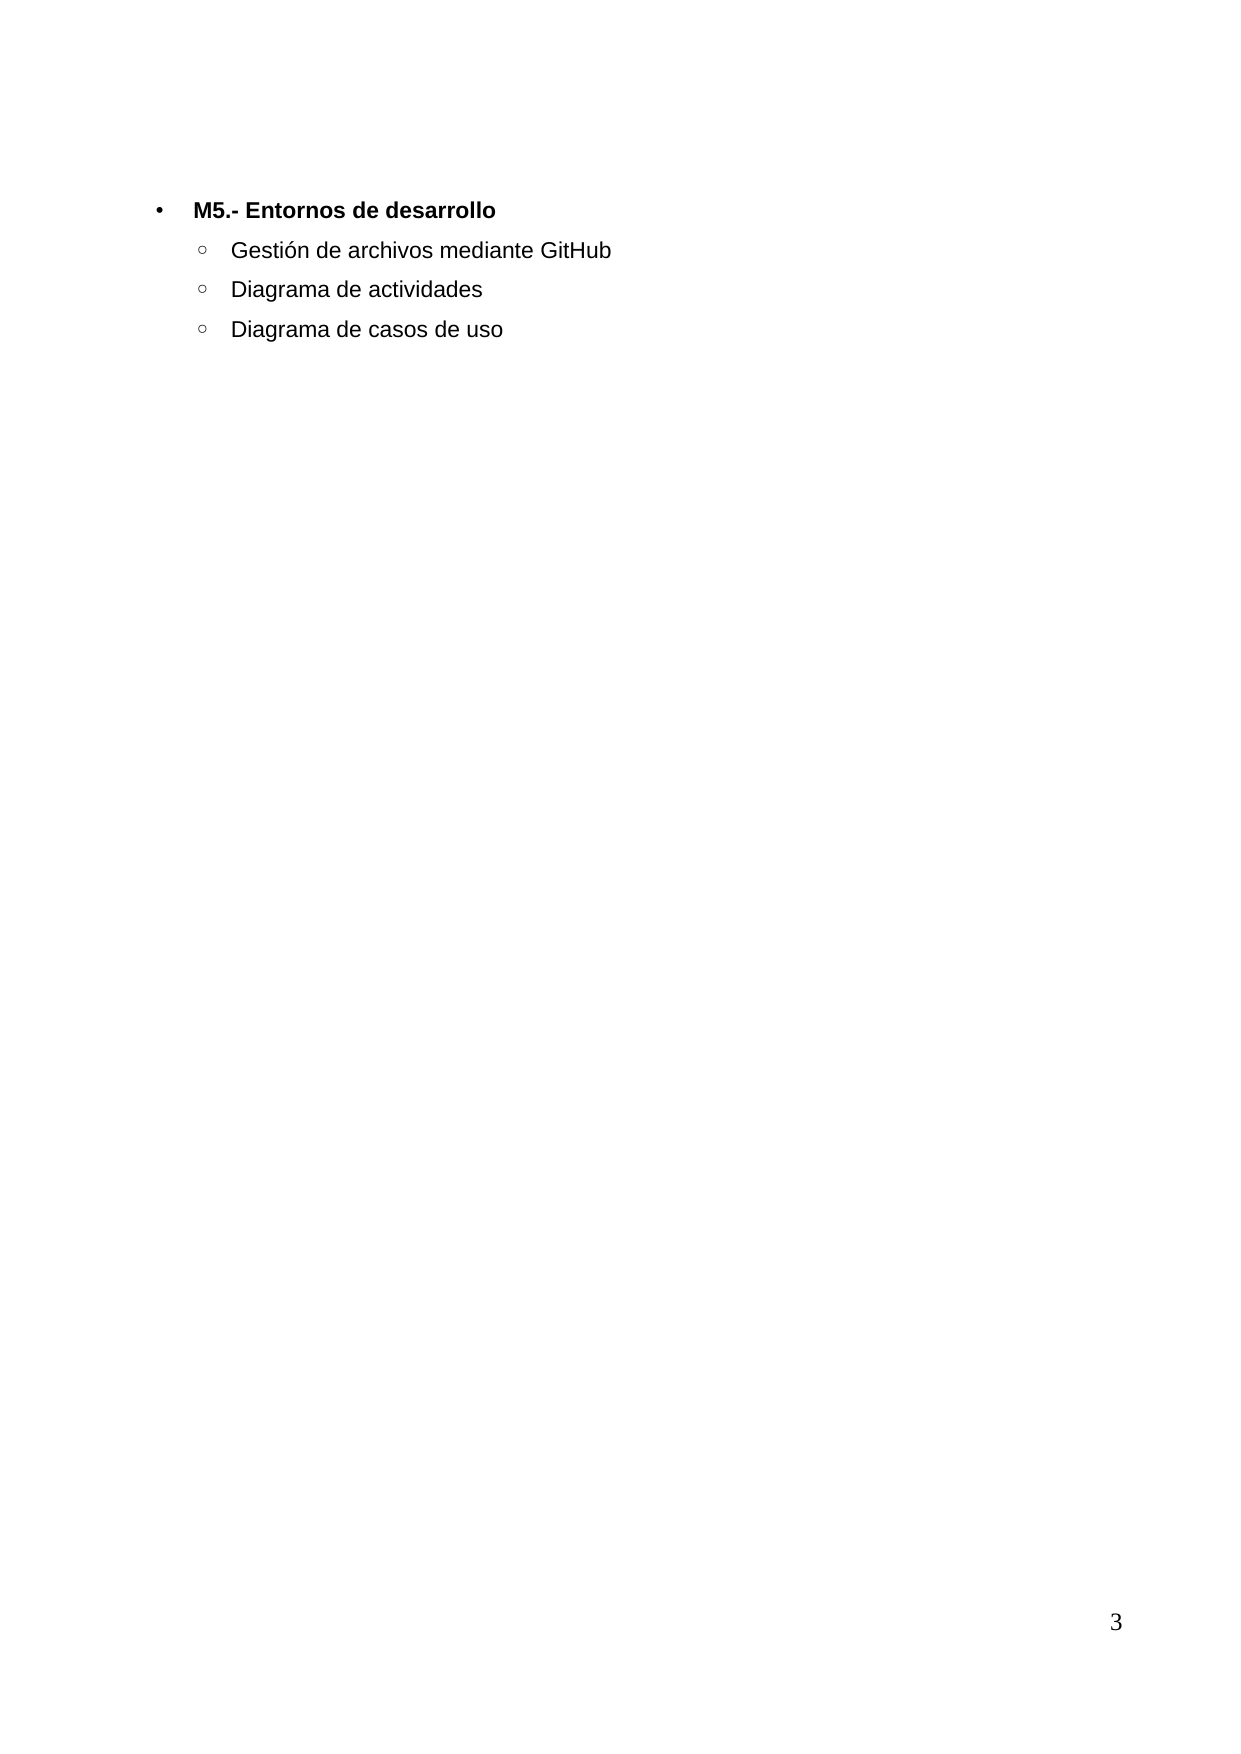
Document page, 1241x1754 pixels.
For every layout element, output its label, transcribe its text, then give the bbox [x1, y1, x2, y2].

list Diagrama de casos de uso [193, 316, 1122, 342]
list Diagrama de actividades [193, 276, 1122, 302]
list M5.- Entornos de desarrollo [156, 197, 1122, 223]
list Gestión de archivos mediante GitHub [193, 237, 1122, 263]
